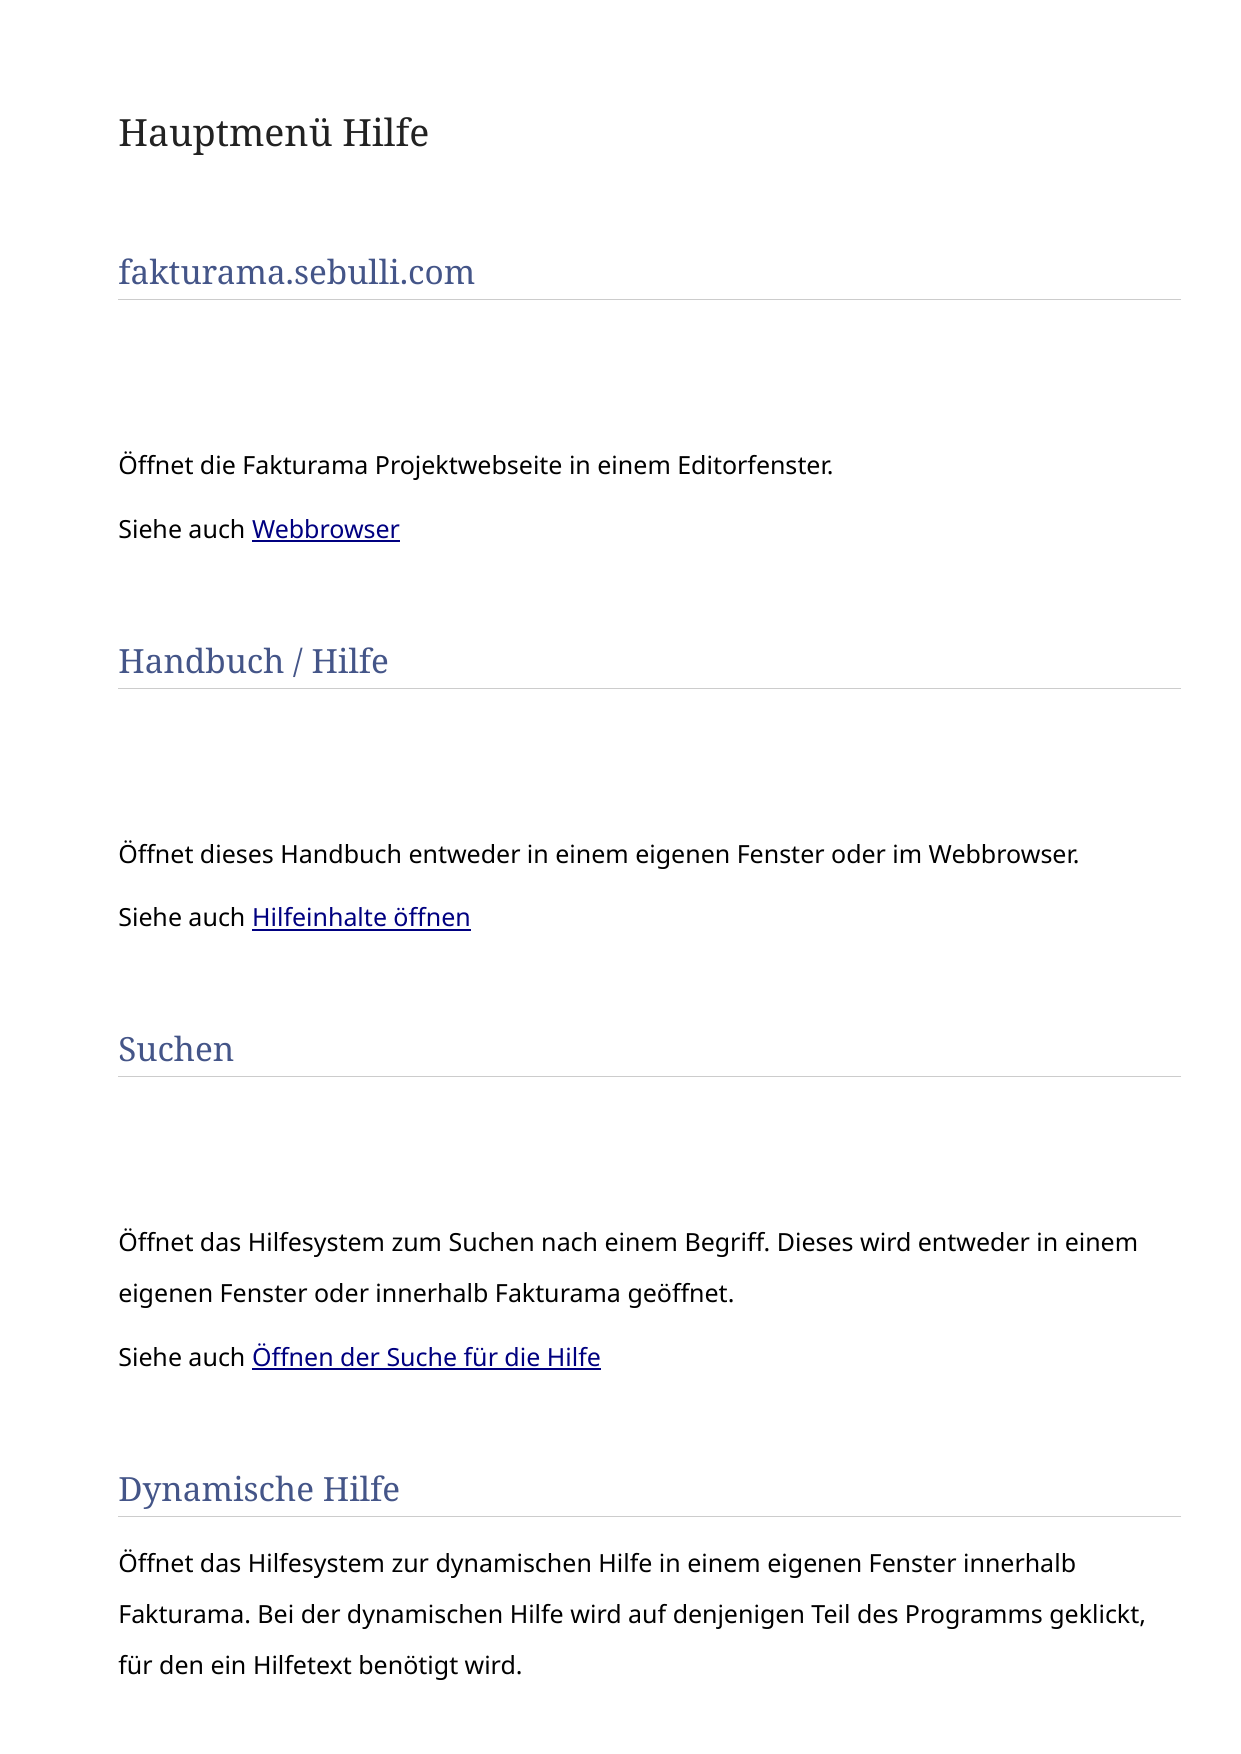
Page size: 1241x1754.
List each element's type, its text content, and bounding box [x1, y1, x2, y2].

text Öffnet dieses Handbuch entweder in einem eigenen Fenster oder im Webbrowser. [118, 836, 1181, 871]
text Öffnet die Fakturama Projektwebseite in einem Editorfenster. [118, 448, 1181, 482]
subtitle Dynamische Hilfe [118, 1466, 1181, 1516]
subtitle Suchen [118, 1026, 1181, 1076]
text Siehe auch Hilfeinhalte öffnen [118, 900, 1181, 934]
text Öffnet das Hilfesystem zum Suchen nach einem Begriff. Dieses wird entweder in einem eigenen Fenster oder innerhalb Fakturama geöffnet. [118, 1225, 1181, 1310]
subtitle Hauptmenü Hilfe [118, 106, 1181, 157]
subtitle Handbuch / Hilfe [118, 637, 1181, 688]
text Siehe auch Webbrowser [118, 511, 1181, 546]
text Öffnet das Hilfesystem zur dynamischen Hilfe in einem eigenen Fenster innerhalb Fakturama. Bei der dynamischen Hilfe wird auf denjenigen Teil des Programms geklickt, für den ein Hilfetext benötigt wird. [118, 1545, 1181, 1681]
text Siehe auch Öffnen der Suche für die Hilfe [118, 1339, 1181, 1374]
subtitle fakturama.sebulli.com [118, 249, 1181, 299]
